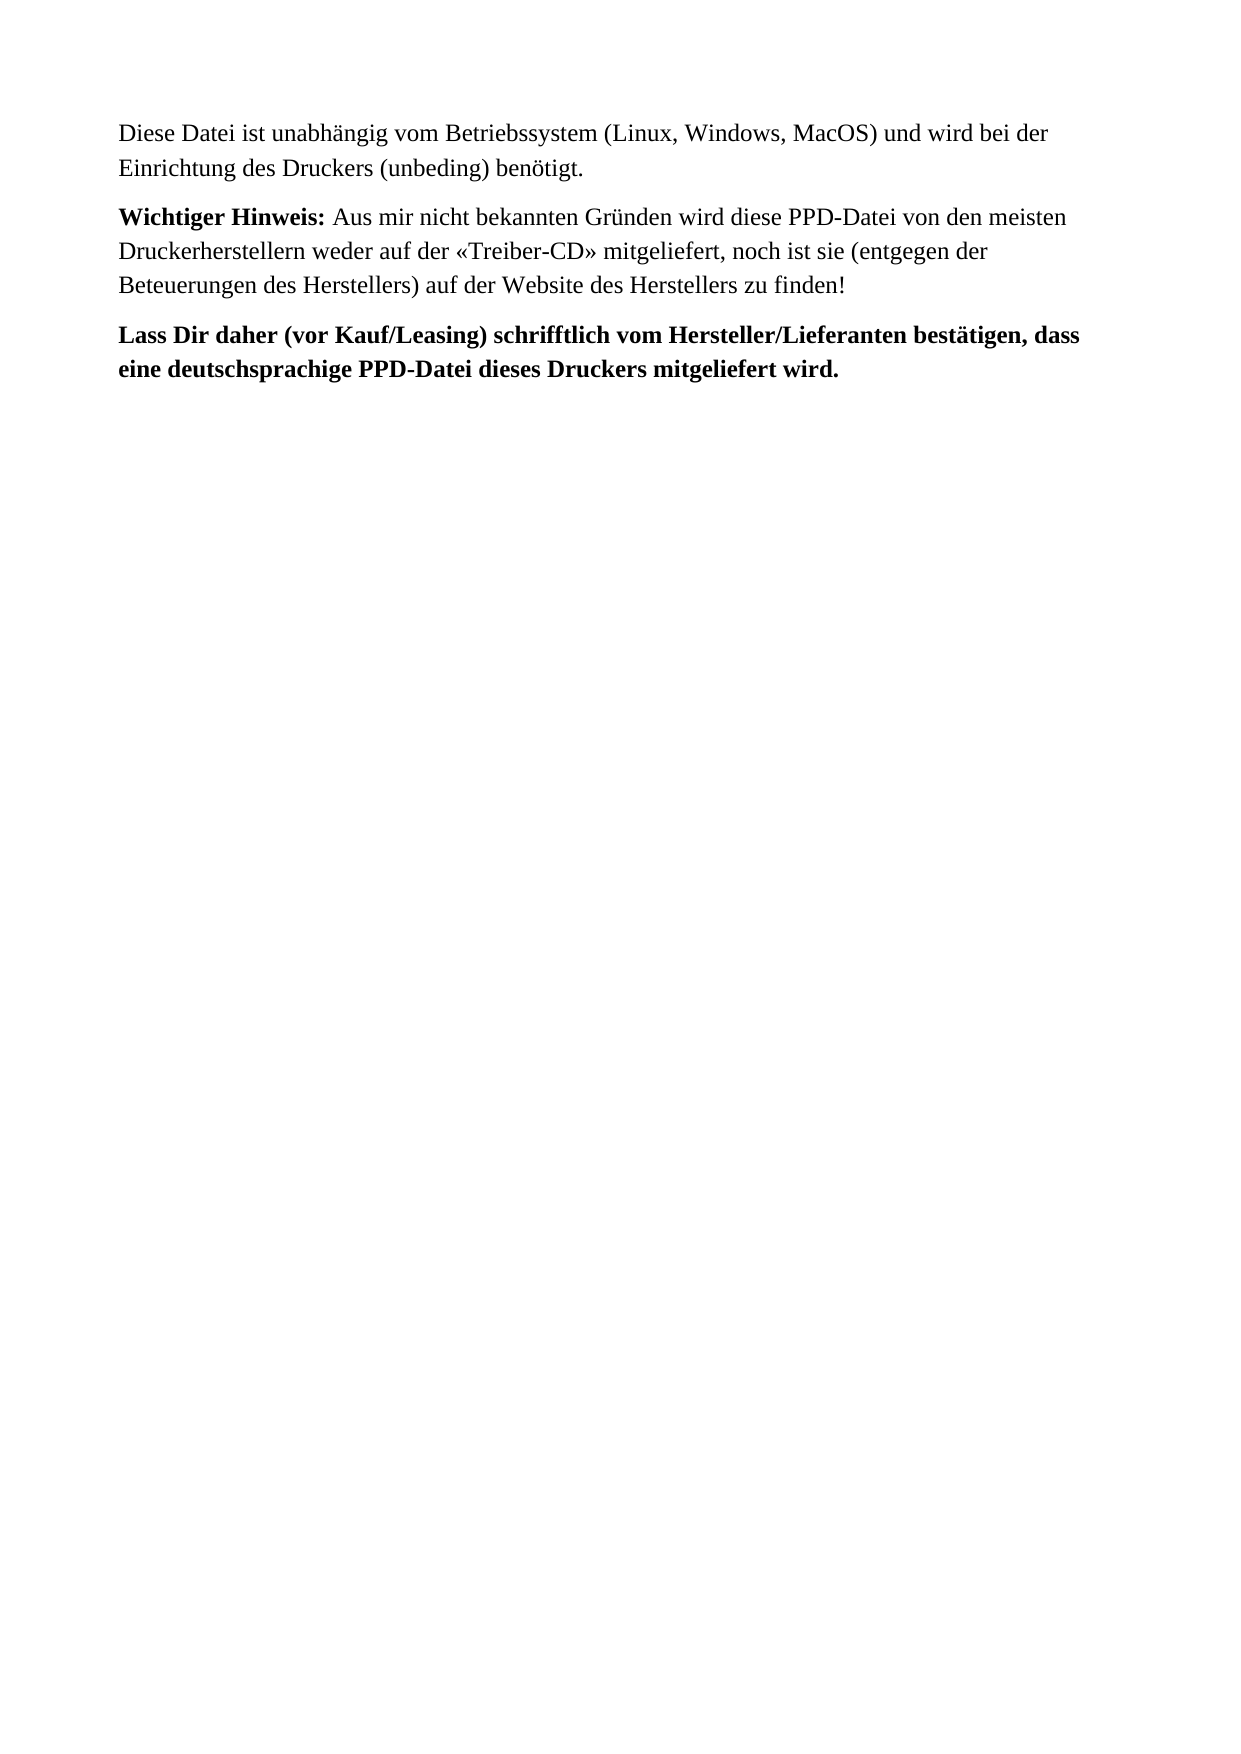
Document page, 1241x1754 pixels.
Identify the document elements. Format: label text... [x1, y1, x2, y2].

text Wichtiger Hinweis: Aus mir nicht bekannten Gründen wird diese PPD-Datei von den meisten Druckerherstellern weder auf der «Treiber-CD» mitgeliefert, noch ist sie (entgegen der Beteuerungen des Herstellers) auf der Website des Herstellers zu finden! [118, 202, 1122, 299]
text Diese Datei ist unabhängig vom Betriebssystem (Linux, Windows, MacOS) und wird bei der Einrichtung des Druckers (unbeding) benötigt. [118, 118, 1122, 181]
text Lass Dir daher (vor Kauf/Leasing) schrifftlich vom Hersteller/Lieferanten bestätigen, dass eine deutschsprachige PPD-Datei dieses Druckers mitgeliefert wird. [118, 320, 1122, 383]
